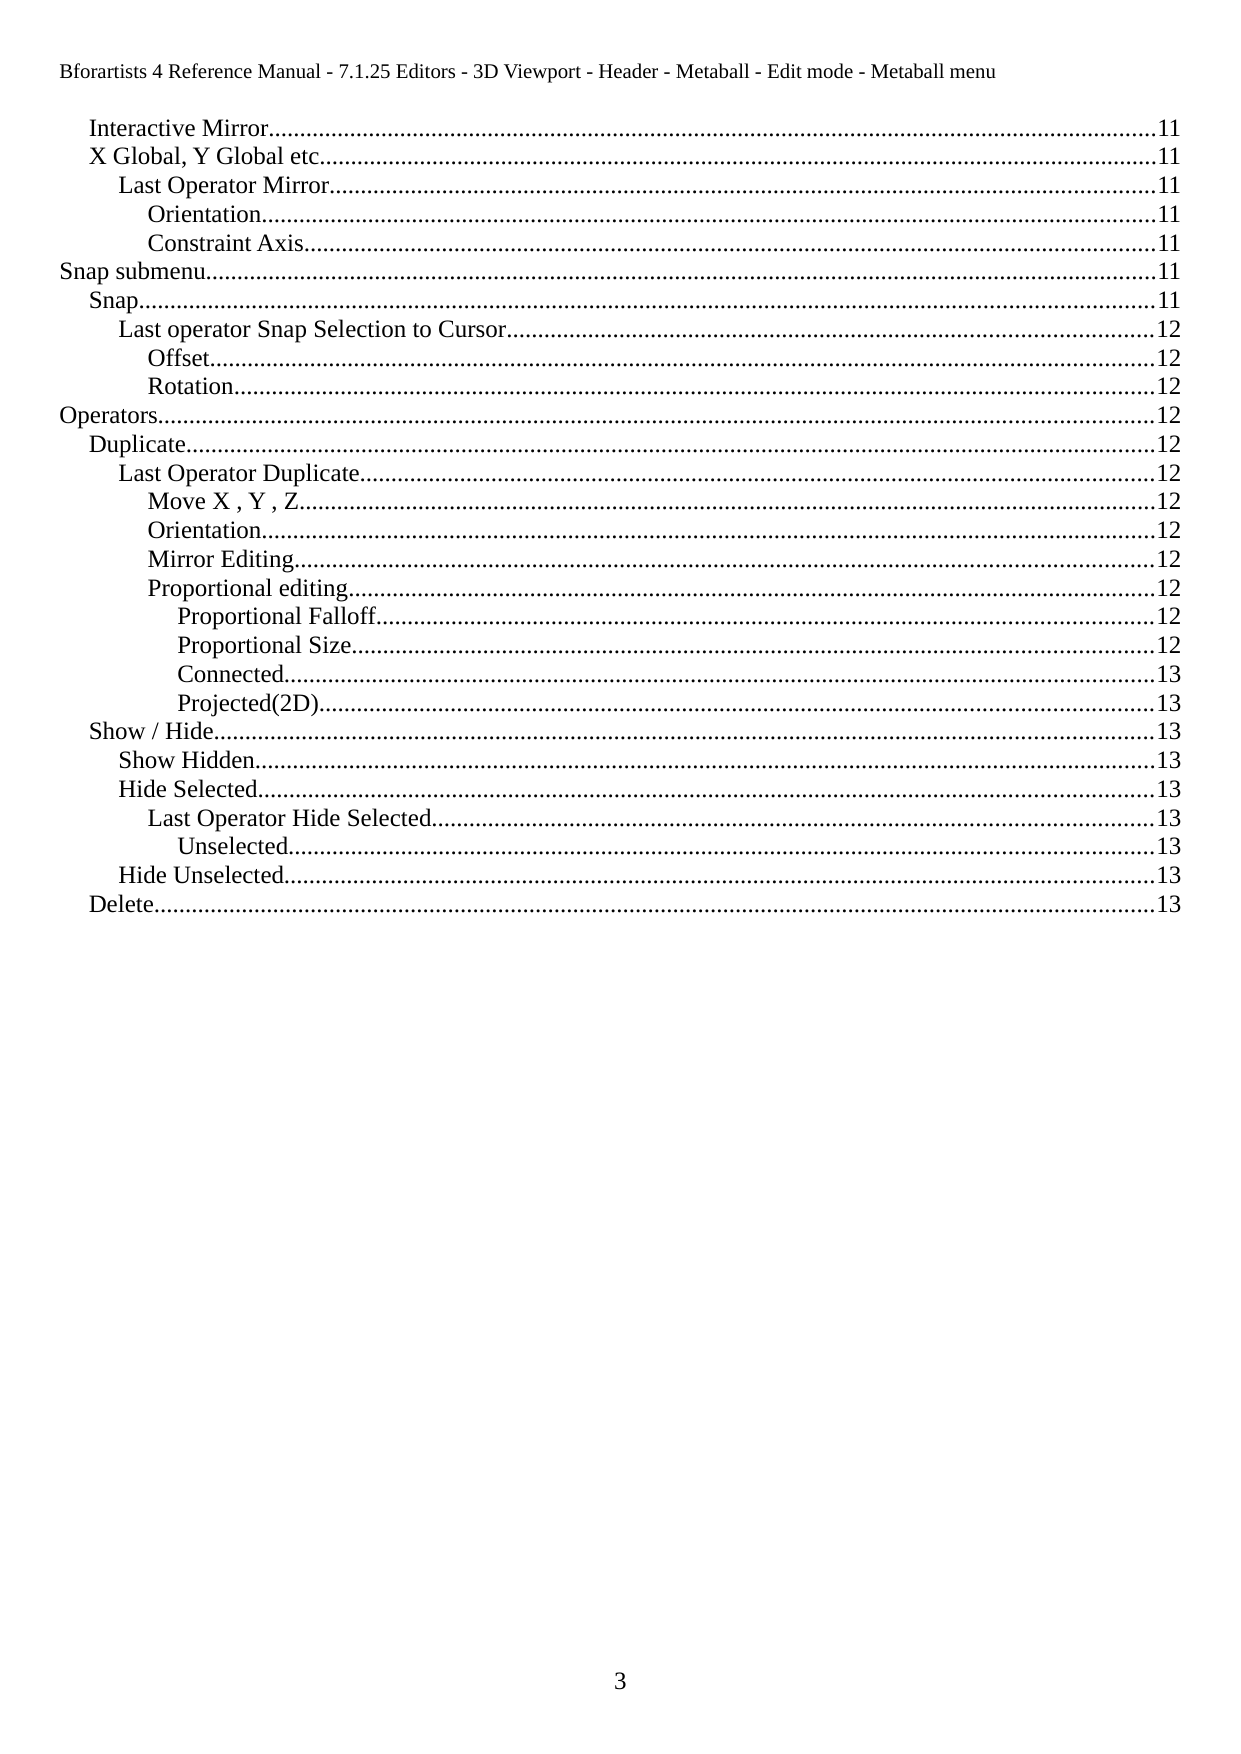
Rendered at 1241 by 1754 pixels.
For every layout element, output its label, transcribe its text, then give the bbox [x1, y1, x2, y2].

text Last Operator Hide Selected 13 [147, 803, 1181, 831]
text Rotation 12 [147, 371, 1181, 400]
text Delete 13 [88, 889, 1181, 918]
text Constraint Axis 11 [147, 228, 1181, 256]
text Duplicate 12 [88, 429, 1181, 458]
text Last operator Snap Selection to Cursor 12 [118, 314, 1181, 343]
text Show / Hide 13 [88, 716, 1181, 745]
text Orientation 12 [147, 515, 1181, 544]
text Last Operator Duplicate 12 [118, 458, 1181, 486]
text Projected(2D) 13 [177, 688, 1181, 716]
text Offset 12 [147, 343, 1181, 371]
text Last Operator Mirror 11 [118, 170, 1181, 199]
text Move X , Y , Z 12 [147, 486, 1181, 515]
text Mirror Editing 12 [147, 544, 1181, 573]
text Unselected 13 [177, 831, 1181, 860]
text Snap submenu 11 [59, 256, 1181, 285]
text Show Hidden 13 [118, 745, 1181, 774]
text Proportional Size 12 [177, 630, 1181, 659]
text Hide Selected 13 [118, 774, 1181, 803]
text Connected 13 [177, 659, 1181, 688]
text Operators 12 [59, 400, 1181, 429]
text Proportional editing 12 [147, 573, 1181, 601]
text Interactive Mirror 11 [88, 113, 1181, 141]
text Proportional Falloff 12 [177, 601, 1181, 630]
text Orientation 11 [147, 199, 1181, 228]
text Hide Unselected 13 [118, 860, 1181, 889]
text X Global, Y Global etc. 11 [88, 141, 1181, 170]
text Snap 11 [88, 285, 1181, 314]
